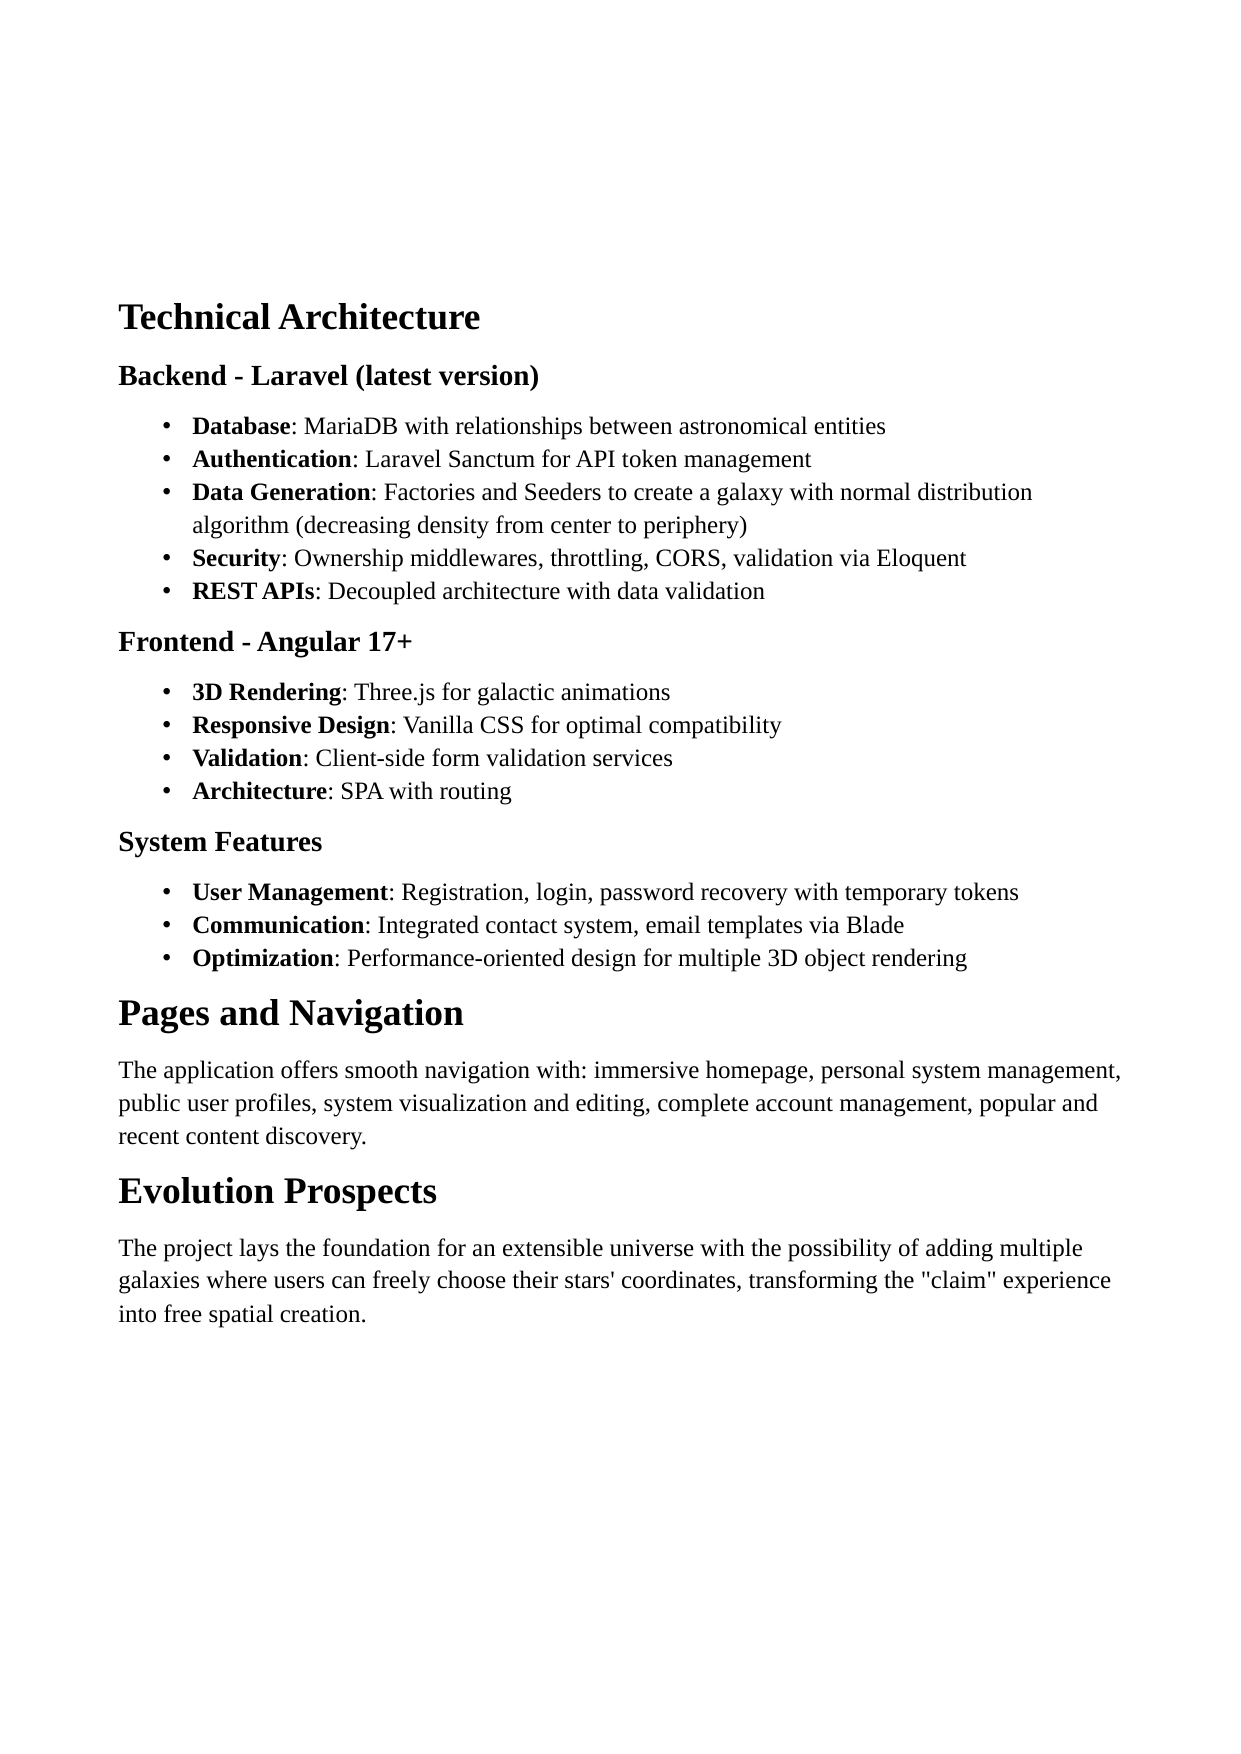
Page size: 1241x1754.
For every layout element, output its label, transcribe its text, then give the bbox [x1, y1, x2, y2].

subtitle Technical Architecture [118, 294, 1122, 337]
list Architecture: SPA with routing [162, 776, 1122, 805]
list Database: MariaDB with relationships between astronomical entities [162, 411, 1122, 440]
list 3D Rendering: Three.js for galactic animations [162, 677, 1122, 706]
subtitle Pages and Navigation [118, 991, 1122, 1034]
list Responsive Design: Vanilla CSS for optimal compatibility [162, 710, 1122, 739]
list Communication: Integrated contact system, email templates via Blade [162, 910, 1122, 939]
list Authentication: Laravel Sanctum for API token management [162, 444, 1122, 473]
list Validation: Client-side form validation services [162, 743, 1122, 772]
list User Management: Registration, login, password recovery with temporary tokens [162, 877, 1122, 906]
subtitle Frontend - Angular 17+ [118, 624, 1122, 658]
list Data Generation: Factories and Seeders to create a galaxy with normal distribution algorithm (decreasing density from center to periphery) [162, 477, 1122, 539]
list Optimization: Performance-oriented design for multiple 3D object rendering [162, 943, 1122, 972]
text The application offers smooth navigation with: immersive homepage, personal system management, public user profiles, system visualization and editing, complete account management, popular and recent content discovery. [118, 1055, 1122, 1149]
list REST APIs: Decoupled architecture with data validation [162, 576, 1122, 605]
subtitle System Features [118, 824, 1122, 857]
subtitle Backend - Laravel (latest version) [118, 358, 1122, 392]
subtitle Evolution Prospects [118, 1168, 1122, 1212]
text The project lays the foundation for an extensible universe with the possibility of adding multiple galaxies where users can freely choose their stars' coordinates, transforming the "claim" experience into free spatial creation. [118, 1233, 1122, 1327]
list Security: Ownership middlewares, throttling, CORS, validation via Eloquent [162, 543, 1122, 572]
